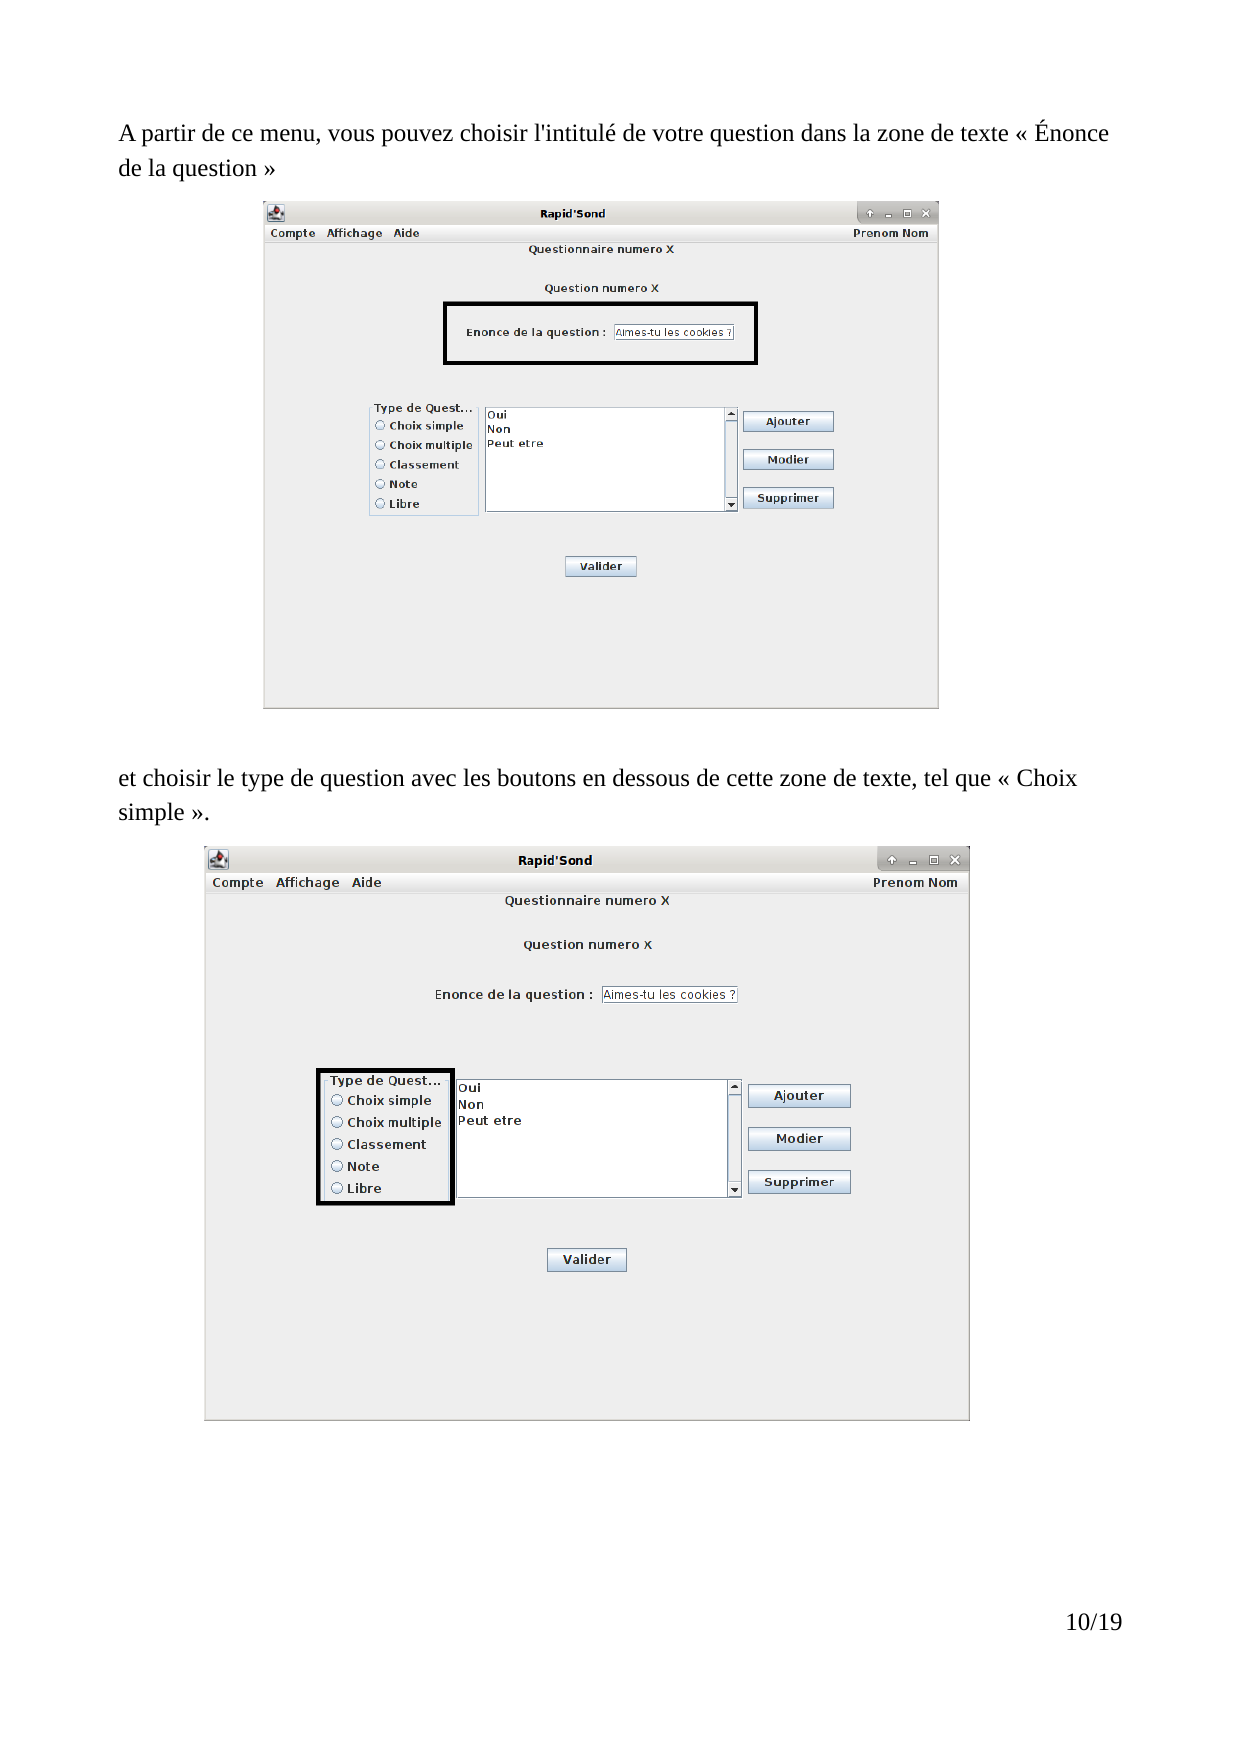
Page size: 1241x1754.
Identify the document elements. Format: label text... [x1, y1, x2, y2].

picture [204, 846, 970, 1421]
text A partir de ce menu, vous pouvez choisir l'intitulé de votre question dans la zone de texte « Énonce de la question » [118, 118, 1122, 181]
picture [263, 201, 939, 709]
text et choisir le type de question avec les boutons en dessous de cette zone de texte, tel que « Choix simple ». [118, 763, 1122, 826]
